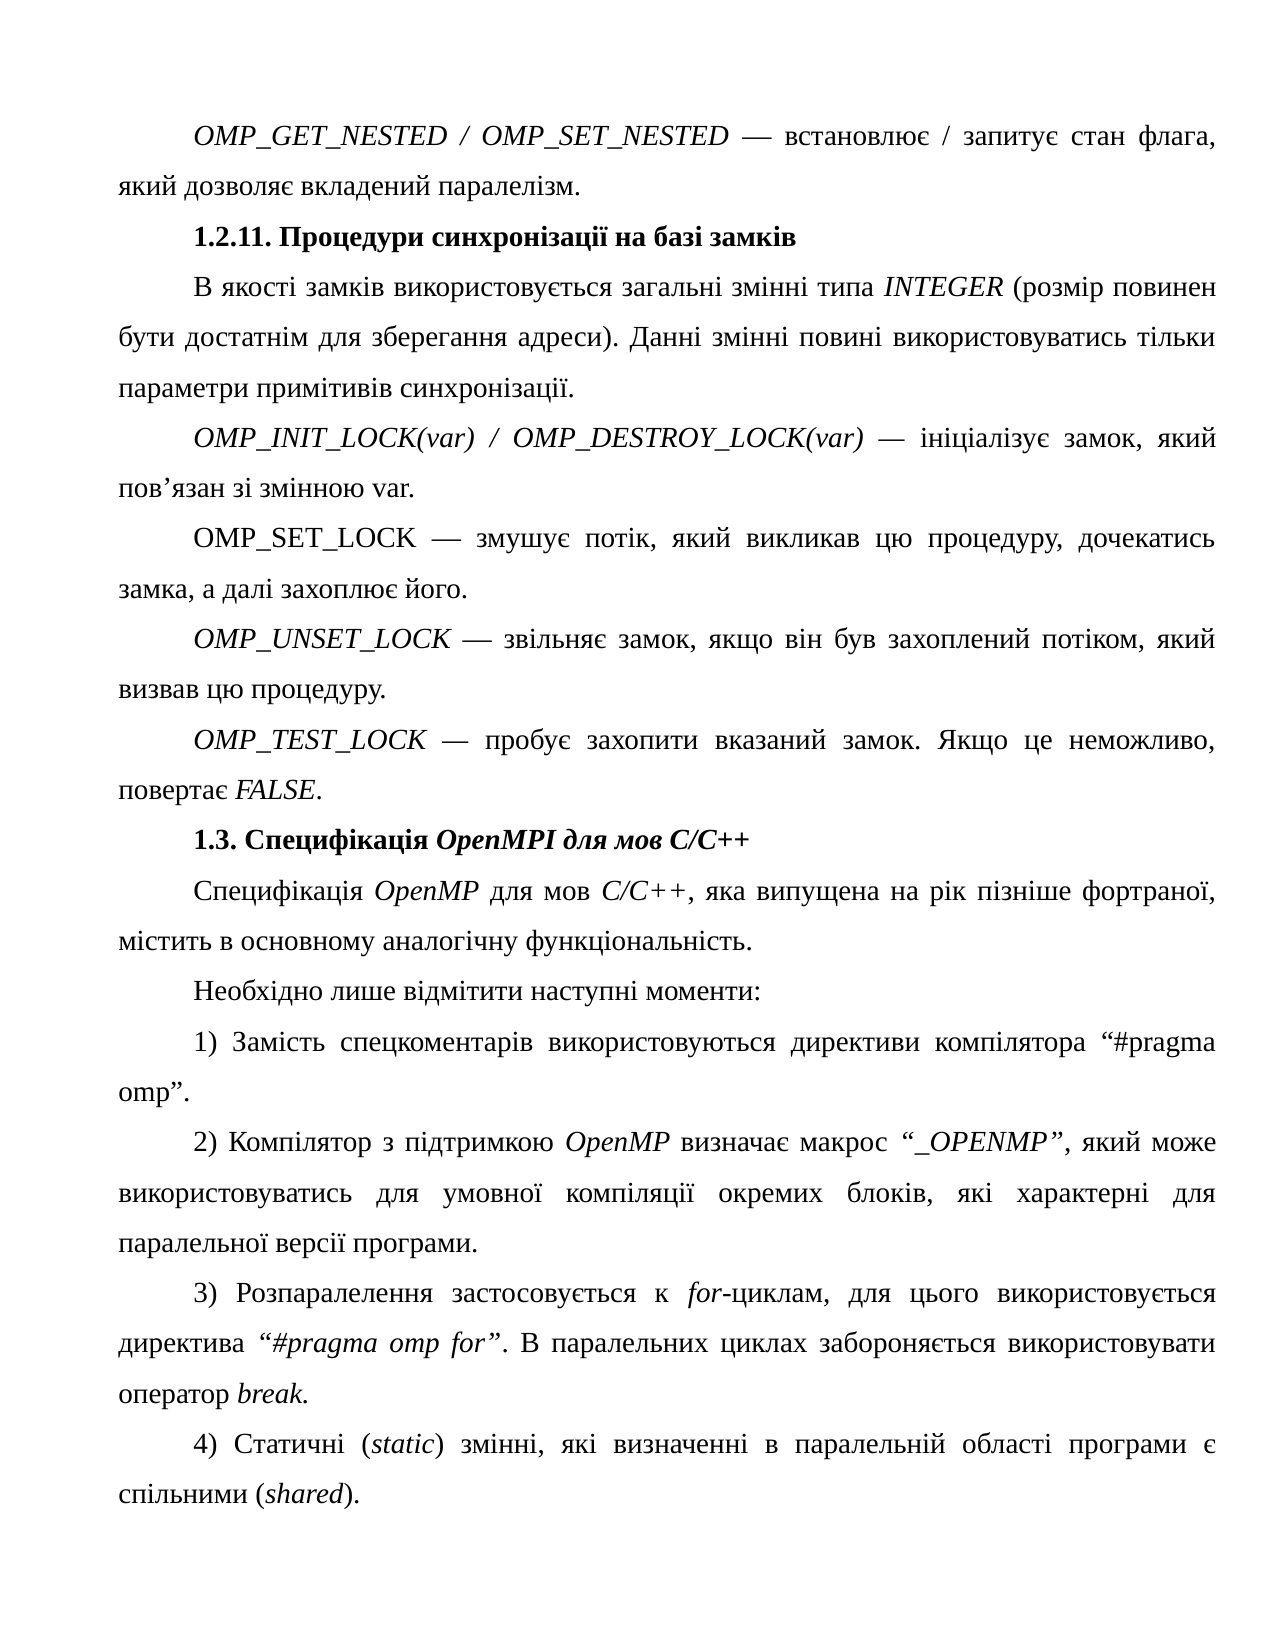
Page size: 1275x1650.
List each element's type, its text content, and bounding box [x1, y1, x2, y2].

text 1.3. Специфікація OpenMPI для мов C/C++ [118, 822, 1216, 856]
text OMP_SET_LOCK — змушує потік, який викликав цю процедуру, дочекатись замка, а далі захоплює його. [118, 521, 1216, 604]
text OMP_INIT_LOCK(var) / OMP_DESTROY_LOCK(var) — ініціалізує замок, який пов’язан зі змінною var. [118, 420, 1216, 504]
text OMP_TEST_LOCK — пробує захопити вказаний замок. Якщо це неможливо, повертає FALSE. [118, 722, 1216, 806]
text 4) Статичні (static) змінні, які визначенні в паралельній області програми є спільними (shared). [118, 1426, 1216, 1510]
text 1) Замість спецкоментарів використовуються директиви компілятора “#pragma omp”. [118, 1024, 1216, 1108]
text Необхідно лише відмітити наступні моменти: [118, 973, 1216, 1007]
text В якості замків використовується загальні змінні типа INTEGER (розмір повинен бути достатнім для зберегання адреси). Данні змінні повині використовуватись тільки параметри примітивів синхронізації. [118, 269, 1216, 403]
text 2) Компілятор з підтримкою OpenMP визначає макрос “_OPENMP”, який може використовуватись для умовної компіляції окремих блоків, які характерні для паралельної версії програми. [118, 1124, 1216, 1258]
text 1.2.11. Процедури синхронізації на базі замків [118, 219, 1216, 252]
text Специфікація OpenMP для мов C/C++, яка випущена на рік пізніше фортраної, містить в основному аналогічну функціональність. [118, 873, 1216, 957]
text OMP_GET_NESTED / OMP_SET_NESTED — встановлює / запитує стан флага, який дозволяє вкладений паралелізм. [118, 118, 1216, 202]
text OMP_UNSET_LOCK — звільняє замок, якщо він був захоплений потіком, який визвав цю процедуру. [118, 621, 1216, 705]
text 3) Розпаралелення застосовується к for-циклам, для цього використовується директива “#pragma omp for”. В паралельних циклах забороняється використовувати оператор break. [118, 1275, 1216, 1409]
